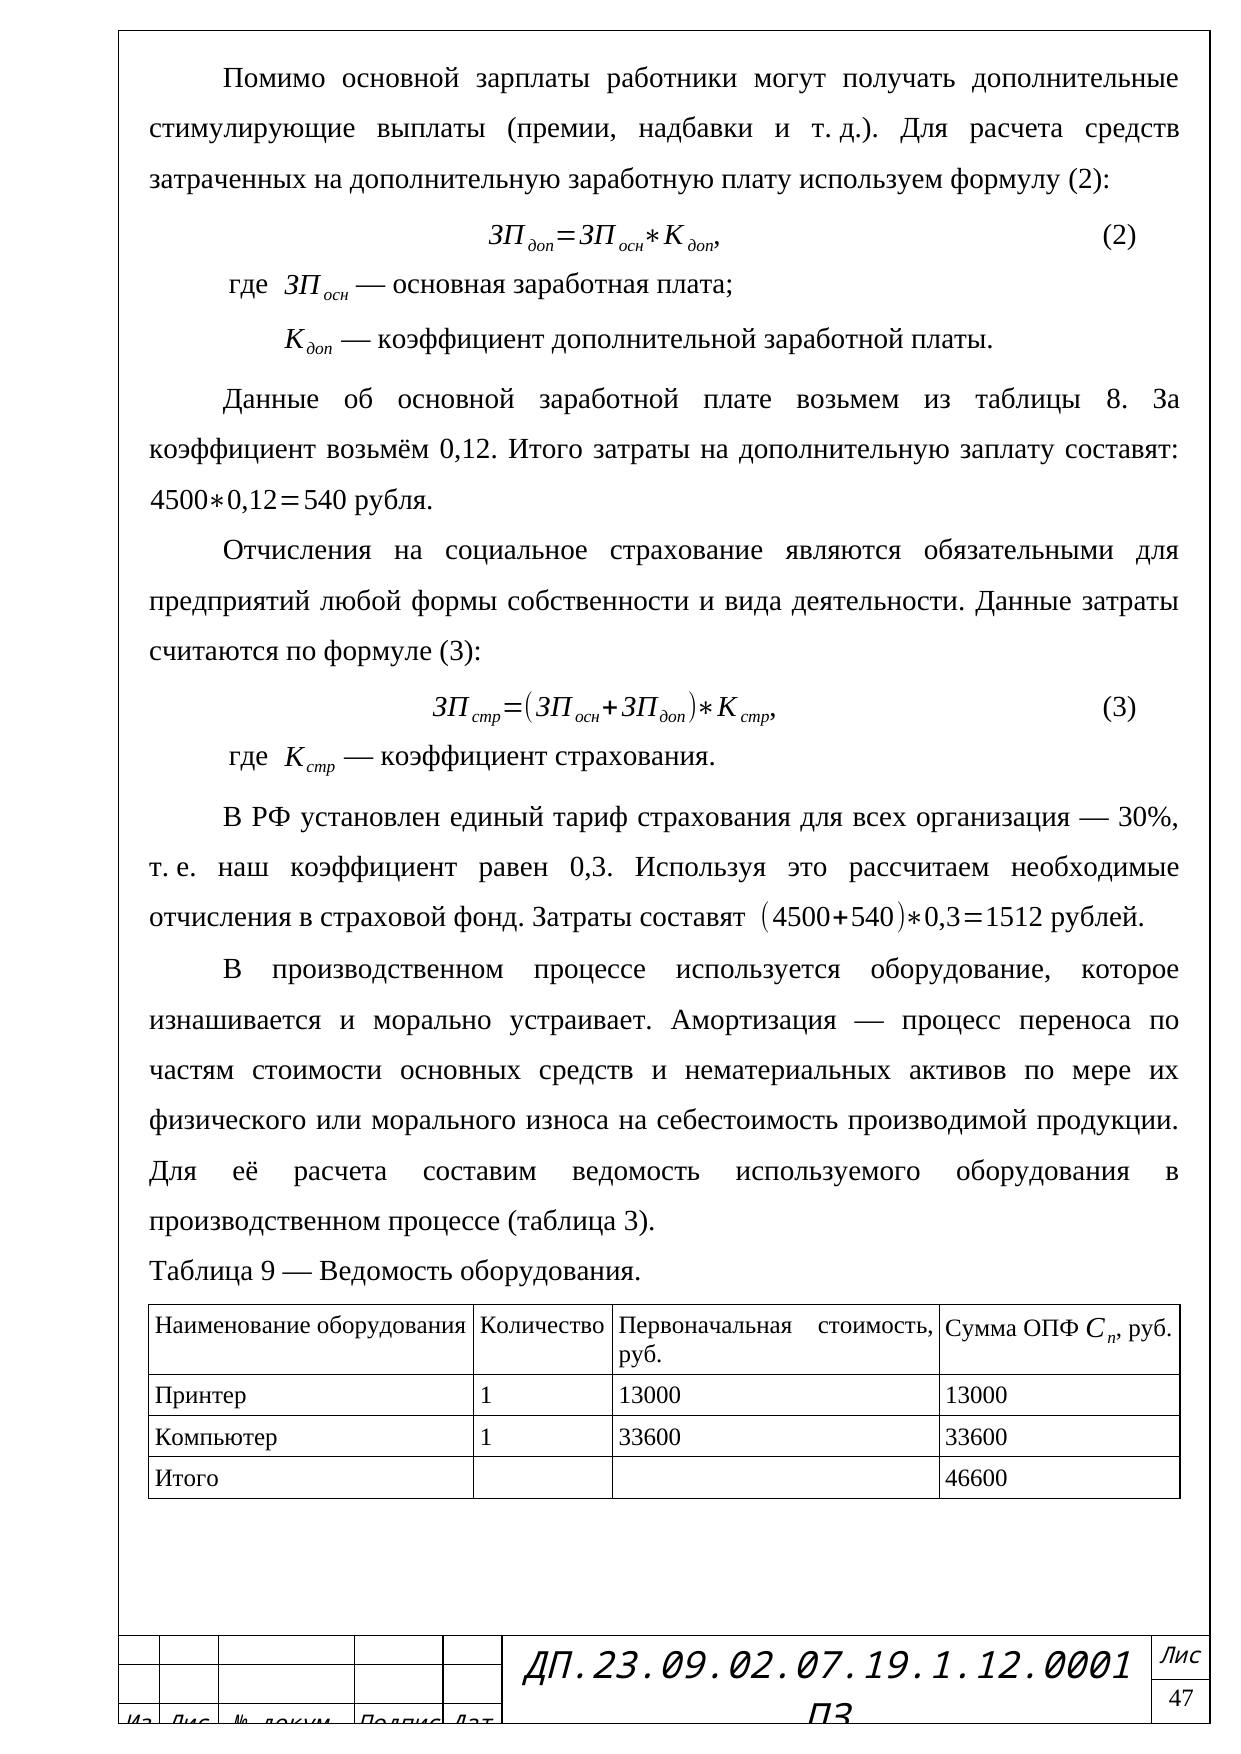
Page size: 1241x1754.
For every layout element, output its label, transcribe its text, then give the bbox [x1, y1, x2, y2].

table_header Первоначальная стоимость, руб. [613, 1305, 939, 1374]
text Помимо основной зарплаты работники могут получать дополнительные стимулирующие выплаты (премии, надбавки и т. д.). Для расчета средств затраченных на дополнительную заработную плату используем формулу (2): [149, 60, 1180, 194]
table_cell — коэффициент страхования. [278, 733, 1180, 799]
text В производственном процессе используется оборудование, которое изнашивается и морально устраивает. Амортизация — процесс переноса по частям стоимости основных средств и нематериальных активов по мере их физического или морального износа на себестоимость производимой продукции. Для её расчета составим ведомость используемого оборудования в производственном процессе (таблица 3). [149, 952, 1180, 1237]
table_cell Итого [149, 1457, 473, 1497]
table_header , [149, 211, 1059, 261]
table_cell [474, 1457, 612, 1497]
text Таблица 9 — Ведомость оборудования. [149, 1253, 1180, 1287]
text Данные об основной заработной плате возьмем из таблицы 8. За коэффициент возьмём 0,12. Итого затраты на дополнительную заплату составят: рубля. [149, 381, 1180, 516]
table_header Сумма ОПФ , руб. [940, 1305, 1179, 1374]
table_cell 33600 [940, 1416, 1179, 1456]
table_cell 46600 [940, 1457, 1179, 1497]
table_cell 13000 [613, 1375, 939, 1415]
table_cell где [149, 261, 277, 381]
table_cell где [149, 733, 277, 799]
table_cell Принтер [149, 1375, 473, 1415]
table_header (2) [1059, 211, 1180, 261]
table_header , [149, 683, 1059, 733]
table_cell Компьютер [149, 1416, 473, 1456]
table_header Наименование оборудования [149, 1305, 473, 1374]
table_cell 1 [474, 1416, 612, 1456]
table_cell 13000 [940, 1375, 1179, 1415]
table_cell — основная заработная плата; — коэффициент дополнительной заработной платы. [278, 261, 1180, 381]
text В РФ установлен единый тариф страхования для всех организация — 30%, т. е. наш коэффициент равен 0,3. Используя это рассчитаем необходимые отчисления в страховой фонд. Затраты составят рублей. [149, 799, 1180, 935]
table_header Количество [474, 1305, 612, 1374]
table_cell 1 [474, 1375, 612, 1415]
text Отчисления на социальное страхование являются обязательными для предприятий любой формы собственности и вида деятельности. Данные затраты считаются по формуле (3): [149, 532, 1180, 666]
table_header (3) [1059, 683, 1180, 733]
table_cell 33600 [613, 1416, 939, 1456]
table_cell [613, 1457, 939, 1497]
